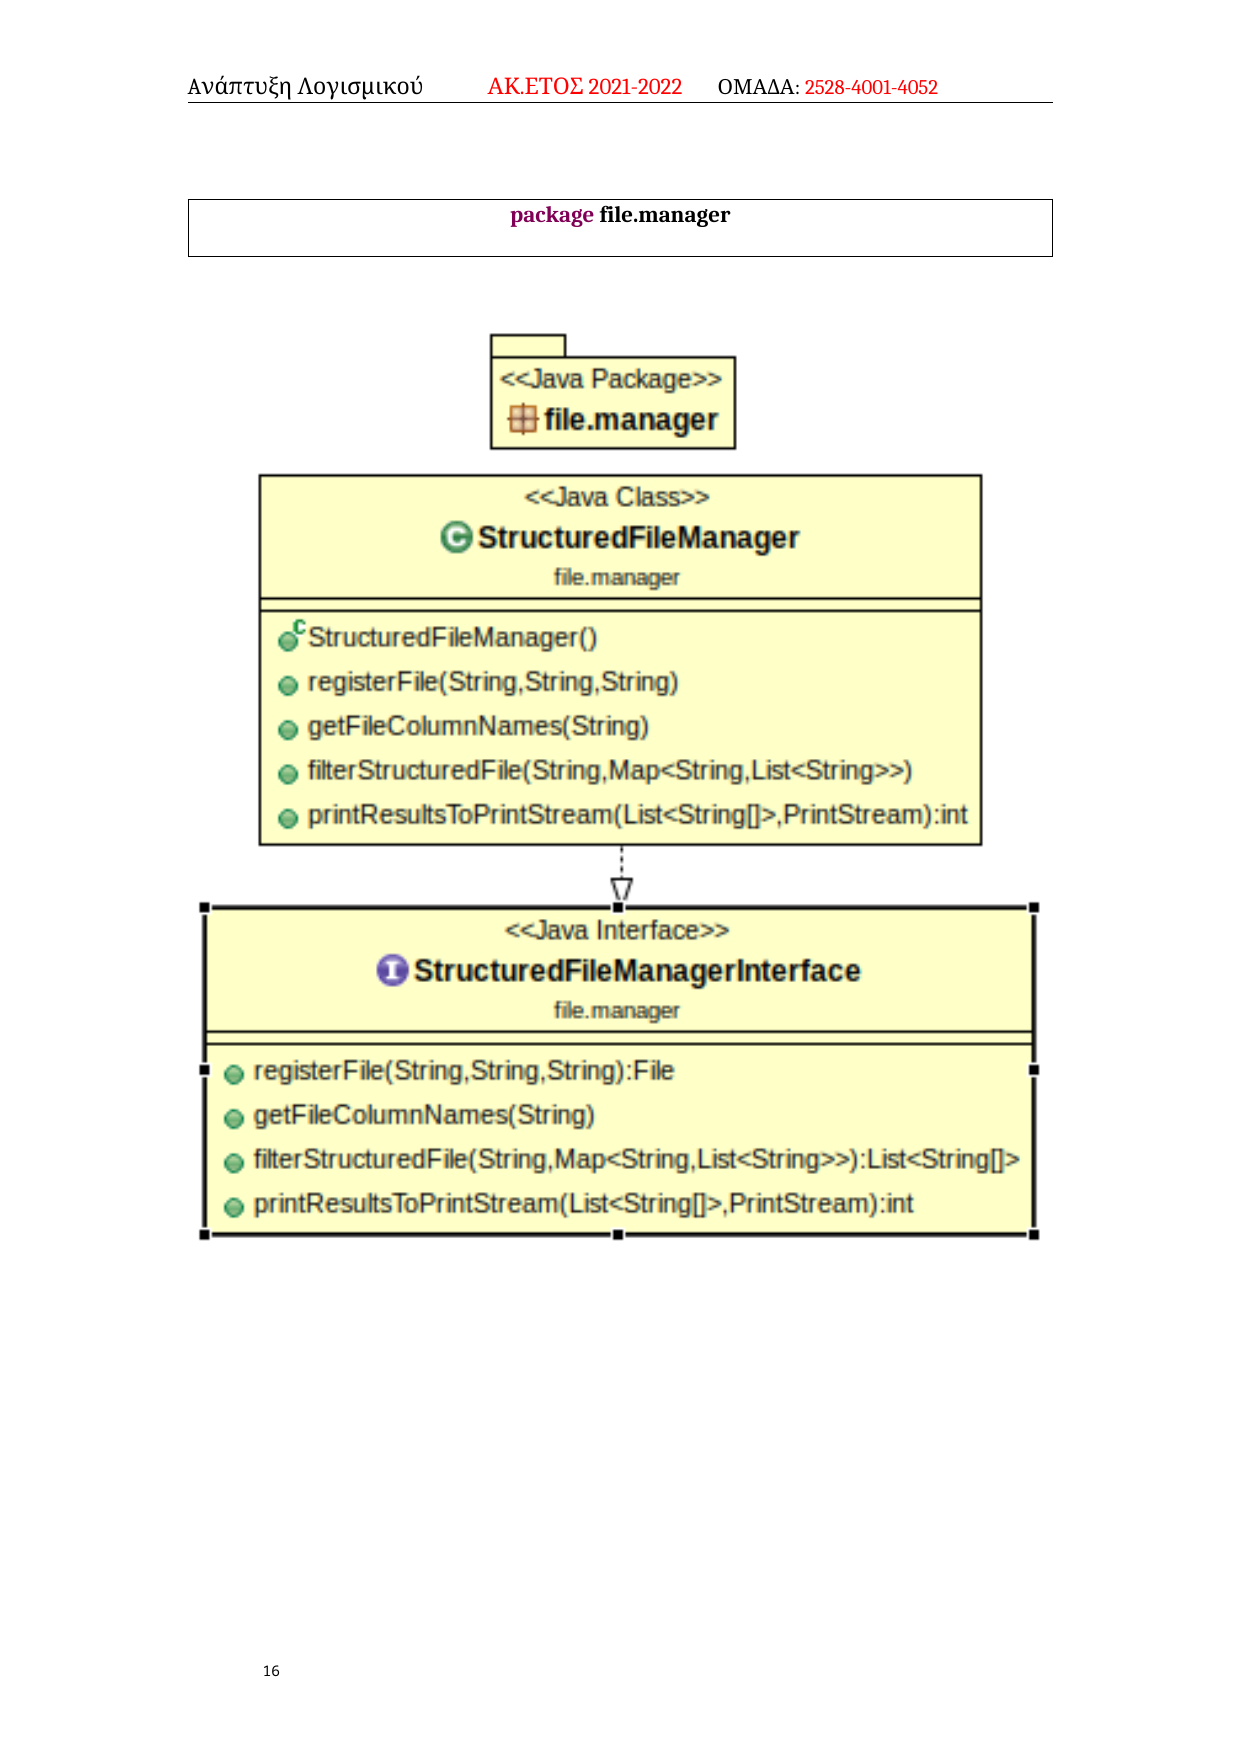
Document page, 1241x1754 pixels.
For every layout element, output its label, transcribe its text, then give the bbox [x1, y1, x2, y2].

picture [156, 283, 1084, 1297]
text package file.manager [189, 200, 1052, 228]
